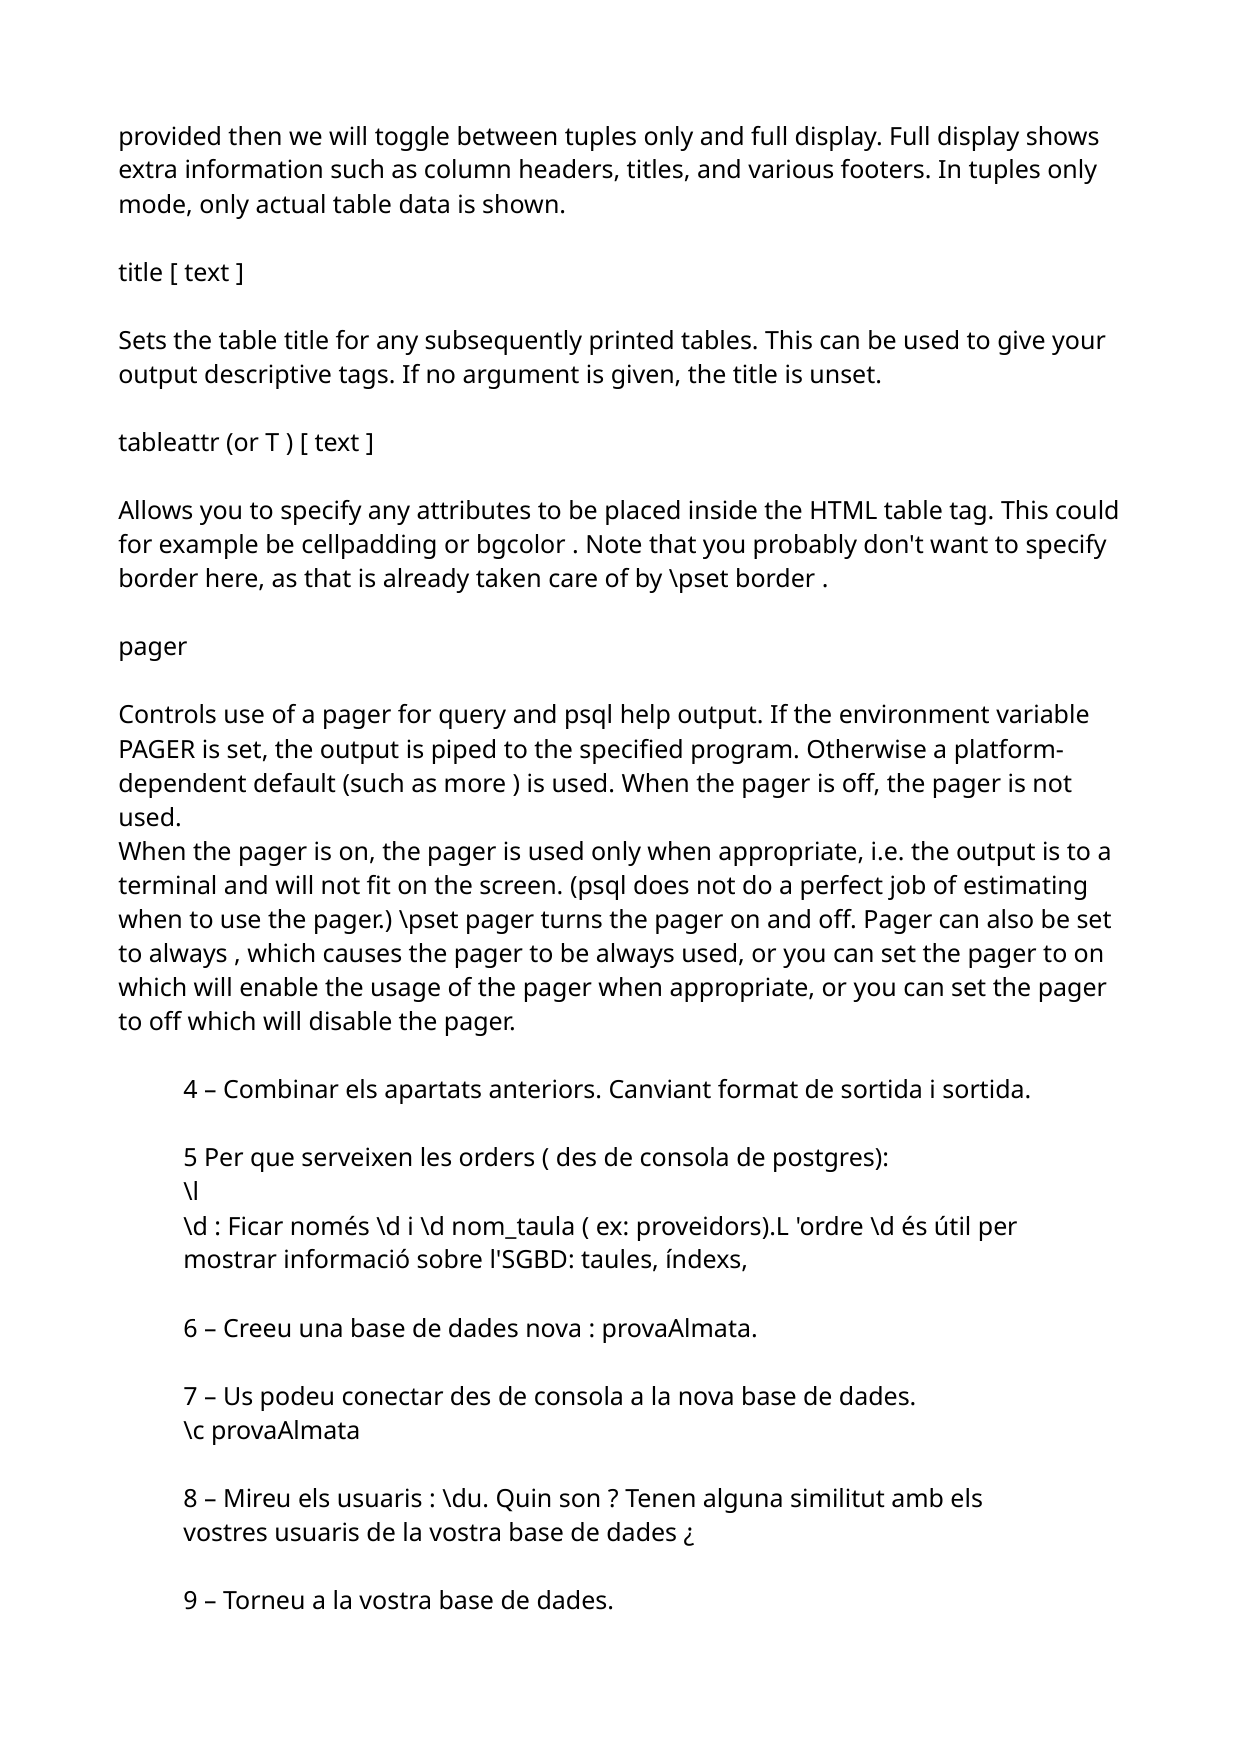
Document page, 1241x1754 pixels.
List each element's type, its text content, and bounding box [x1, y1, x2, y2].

text When the pager is on, the pager is used only when appropriate, i.e. the output is to a terminal and will not fit on the screen. (psql does not do a perfect job of estimating when to use the pager.) \pset pager turns the pager on and off. Pager can also be set to always , which causes the pager to be always used, or you can set the pager to on which will enable the usage of the pager when appropriate, or you can set the pager to off which will disable the pager. [118, 833, 1122, 1038]
text tableattr (or T ) [ text ] [118, 425, 1122, 459]
text provided then we will toggle between tuples only and full display. Full display shows extra information such as column headers, titles, and various footers. In tuples only mode, only actual table data is shown. [118, 118, 1122, 220]
text \l [183, 1174, 1122, 1208]
text Sets the table title for any subsequently printed tables. This can be used to give your output descriptive tags. If no argument is given, the title is unset. [118, 322, 1122, 391]
text 6 – Creeu una base de dades nova : provaAlmata. [183, 1310, 1122, 1344]
text \c provaAlmata [183, 1412, 1122, 1447]
text 4 – Combinar els apartats anteriors. Canviant format de sortida i sortida. [183, 1072, 1122, 1106]
text 8 – Mireu els usuaris : \du. Quin son ? Tenen alguna similitut amb els [183, 1481, 1122, 1515]
text title [ text ] [118, 254, 1122, 288]
text Allows you to specify any attributes to be placed inside the HTML table tag. This could for example be cellpadding or bgcolor . Note that you probably don't want to specify border here, as that is already taken care of by \pset border . [118, 493, 1122, 595]
text 9 – Torneu a la vostra base de dades. [183, 1583, 1122, 1617]
text vostres usuaris de la vostra base de dades ¿ [183, 1515, 1122, 1549]
text pager [118, 629, 1122, 663]
text Controls use of a pager for query and psql help output. If the environment variable PAGER is set, the output is piped to the specified program. Otherwise a platform-dependent default (such as more ) is used. When the pager is off, the pager is not used. [118, 697, 1122, 833]
text 7 – Us podeu conectar des de consola a la nova base de dades. [183, 1378, 1122, 1412]
text 5 Per que serveixen les orders ( des de consola de postgres): [183, 1140, 1122, 1174]
text \d : Ficar només \d i \d nom_taula ( ex: proveidors).L 'ordre \d és útil per [183, 1208, 1122, 1242]
text mostrar informació sobre l'SGBD: taules, índexs, [183, 1242, 1122, 1276]
